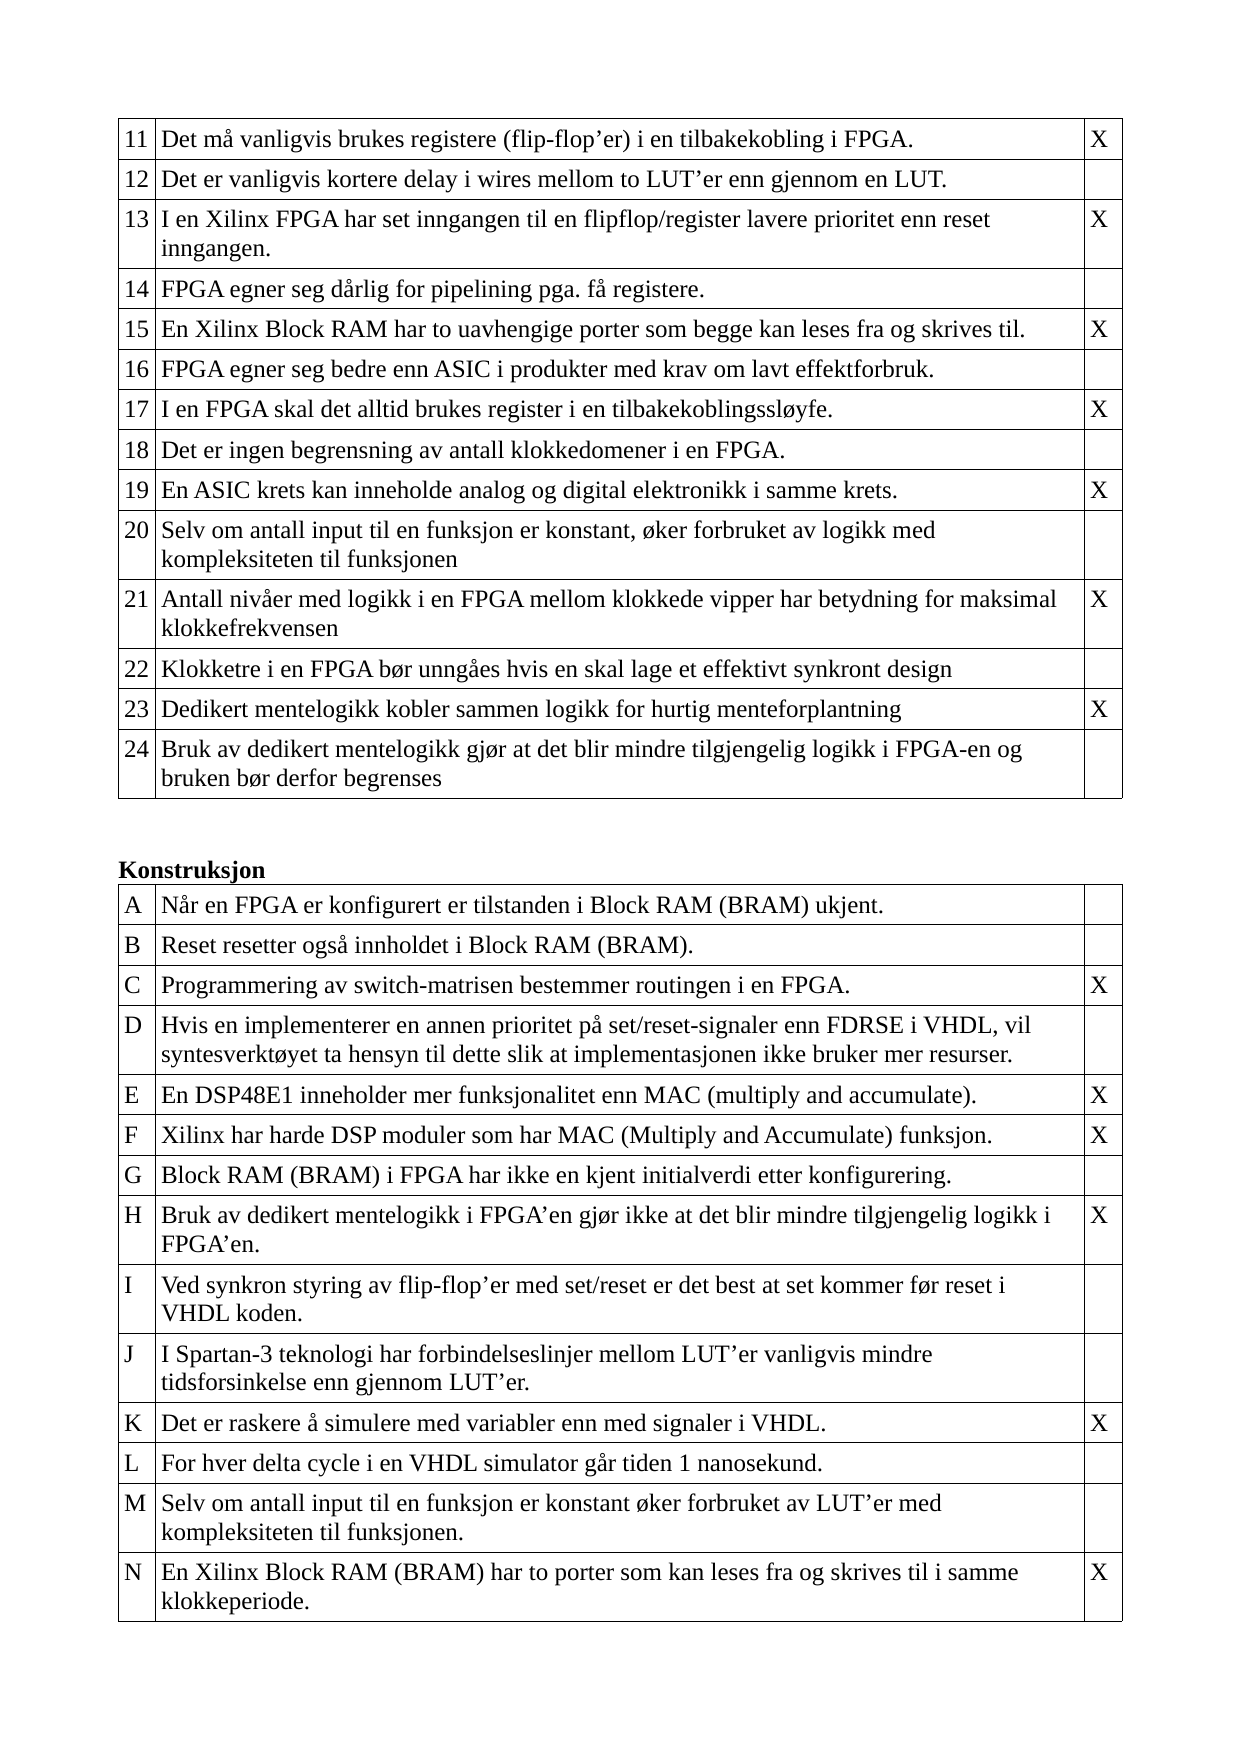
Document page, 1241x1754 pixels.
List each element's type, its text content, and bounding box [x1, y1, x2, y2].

table_cell 17 [119, 390, 155, 429]
table_cell X [1085, 200, 1122, 268]
table_cell Bruk av dedikert mentelogikk gjør at det blir mindre tilgjengelig logikk i FPGA-en og bruken bør derfor begrenses [156, 730, 1084, 797]
table_cell 20 [119, 511, 155, 579]
table_cell [1085, 925, 1122, 964]
table_cell K [119, 1403, 155, 1442]
table_cell N [119, 1553, 155, 1621]
table_cell Det er ingen begrensning av antall klokkedomener i en FPGA. [156, 430, 1084, 469]
table_cell X [1085, 1115, 1122, 1154]
table_cell C [119, 966, 155, 1005]
table_cell G [119, 1156, 155, 1195]
table_cell 22 [119, 649, 155, 688]
table_cell [1085, 1156, 1122, 1195]
table_cell 11 [119, 119, 155, 158]
table_cell 23 [119, 689, 155, 728]
table_cell Block RAM (BRAM) i FPGA har ikke en kjent initialverdi etter konfigurering. [156, 1156, 1084, 1195]
table_cell Hvis en implementerer en annen prioritet på set/reset-signaler enn FDRSE i VHDL, vil syntesverktøyet ta hensyn til dette slik at implementasjonen ikke bruker mer resurser. [156, 1006, 1084, 1074]
table_cell I Spartan-3 teknologi har forbindelseslinjer mellom LUT’er vanligvis mindre tidsforsinkelse enn gjennom LUT’er. [156, 1334, 1084, 1402]
table_cell 18 [119, 430, 155, 469]
table_cell Det er raskere å simulere med variabler enn med signaler i VHDL. [156, 1403, 1084, 1442]
table_cell Bruk av dedikert mentelogikk i FPGA’en gjør ikke at det blir mindre tilgjengelig logikk i FPGA’en. [156, 1196, 1084, 1264]
table_header [1085, 885, 1122, 924]
table_cell FPGA egner seg dårlig for pipelining pga. få registere. [156, 269, 1084, 308]
table_cell Det er vanligvis kortere delay i wires mellom to LUT’er enn gjennom en LUT. [156, 160, 1084, 199]
table_cell [1085, 430, 1122, 469]
table_cell X [1085, 689, 1122, 728]
table_cell En Xilinx Block RAM (BRAM) har to porter som kan leses fra og skrives til i samme klokkeperiode. [156, 1553, 1084, 1621]
table_cell E [119, 1075, 155, 1114]
table_cell 12 [119, 160, 155, 199]
table_cell 14 [119, 269, 155, 308]
table_cell 21 [119, 580, 155, 648]
table_cell [1085, 350, 1122, 389]
table_cell Xilinx har harde DSP moduler som har MAC (Multiply and Accumulate) funksjon. [156, 1115, 1084, 1154]
table_cell F [119, 1115, 155, 1154]
table_cell [1085, 160, 1122, 199]
table_cell L [119, 1443, 155, 1483]
table_cell For hver delta cycle i en VHDL simulator går tiden 1 nanosekund. [156, 1443, 1084, 1483]
table_cell 24 [119, 730, 155, 797]
table_cell En ASIC krets kan inneholde analog og digital elektronikk i samme krets. [156, 470, 1084, 510]
table_cell X [1085, 470, 1122, 510]
table_cell [1085, 649, 1122, 688]
table_cell H [119, 1196, 155, 1264]
table_cell Ved synkron styring av flip-flop’er med set/reset er det best at set kommer før reset i VHDL koden. [156, 1265, 1084, 1333]
table_cell [1085, 730, 1122, 797]
table_cell Reset resetter også innholdet i Block RAM (BRAM). [156, 925, 1084, 964]
text Konstruksjon [118, 855, 1122, 884]
table_cell X [1085, 966, 1122, 1005]
table_cell X [1085, 390, 1122, 429]
table_cell X [1085, 119, 1122, 158]
table_cell X [1085, 1403, 1122, 1442]
table_cell En DSP48E1 inneholder mer funksjonalitet enn MAC (multiply and accumulate). [156, 1075, 1084, 1114]
table_cell D [119, 1006, 155, 1074]
table_cell [1085, 269, 1122, 308]
table_cell [1085, 1006, 1122, 1074]
table_cell Antall nivåer med logikk i en FPGA mellom klokkede vipper har betydning for maksimal klokkefrekvensen [156, 580, 1084, 648]
table_cell X [1085, 1196, 1122, 1264]
table_cell J [119, 1334, 155, 1402]
table_header A [119, 885, 155, 924]
table_cell Selv om antall input til en funksjon er konstant, øker forbruket av logikk med kompleksiteten til funksjonen [156, 511, 1084, 579]
table_cell FPGA egner seg bedre enn ASIC i produkter med krav om lavt effektforbruk. [156, 350, 1084, 389]
table_cell B [119, 925, 155, 964]
table_cell I en Xilinx FPGA har set inngangen til en flipflop/register lavere prioritet enn reset inngangen. [156, 200, 1084, 268]
table_cell Programmering av switch-matrisen bestemmer routingen i en FPGA. [156, 966, 1084, 1005]
table_cell Selv om antall input til en funksjon er konstant øker forbruket av LUT’er med kompleksiteten til funksjonen. [156, 1484, 1084, 1552]
table_cell Det må vanligvis brukes registere (flip-flop’er) i en tilbakekobling i FPGA. [156, 119, 1084, 158]
table_cell [1085, 1265, 1122, 1333]
table_cell I en FPGA skal det alltid brukes register i en tilbakekoblingssløyfe. [156, 390, 1084, 429]
table_cell X [1085, 1075, 1122, 1114]
table_cell I [119, 1265, 155, 1333]
table_cell Klokketre i en FPGA bør unngåes hvis en skal lage et effektivt synkront design [156, 649, 1084, 688]
table_cell [1085, 1443, 1122, 1483]
table_cell [1085, 511, 1122, 579]
table_cell X [1085, 1553, 1122, 1621]
table_cell En Xilinx Block RAM har to uavhengige porter som begge kan leses fra og skrives til. [156, 309, 1084, 348]
table_cell X [1085, 580, 1122, 648]
table_cell 16 [119, 350, 155, 389]
table_cell [1085, 1484, 1122, 1552]
table_cell X [1085, 309, 1122, 348]
table_cell Dedikert mentelogikk kobler sammen logikk for hurtig menteforplantning [156, 689, 1084, 728]
table_cell [1085, 1334, 1122, 1402]
table_cell 19 [119, 470, 155, 510]
table_header Når en FPGA er konfigurert er tilstanden i Block RAM (BRAM) ukjent. [156, 885, 1084, 924]
table_cell 15 [119, 309, 155, 348]
table_cell 13 [119, 200, 155, 268]
table_cell M [119, 1484, 155, 1552]
